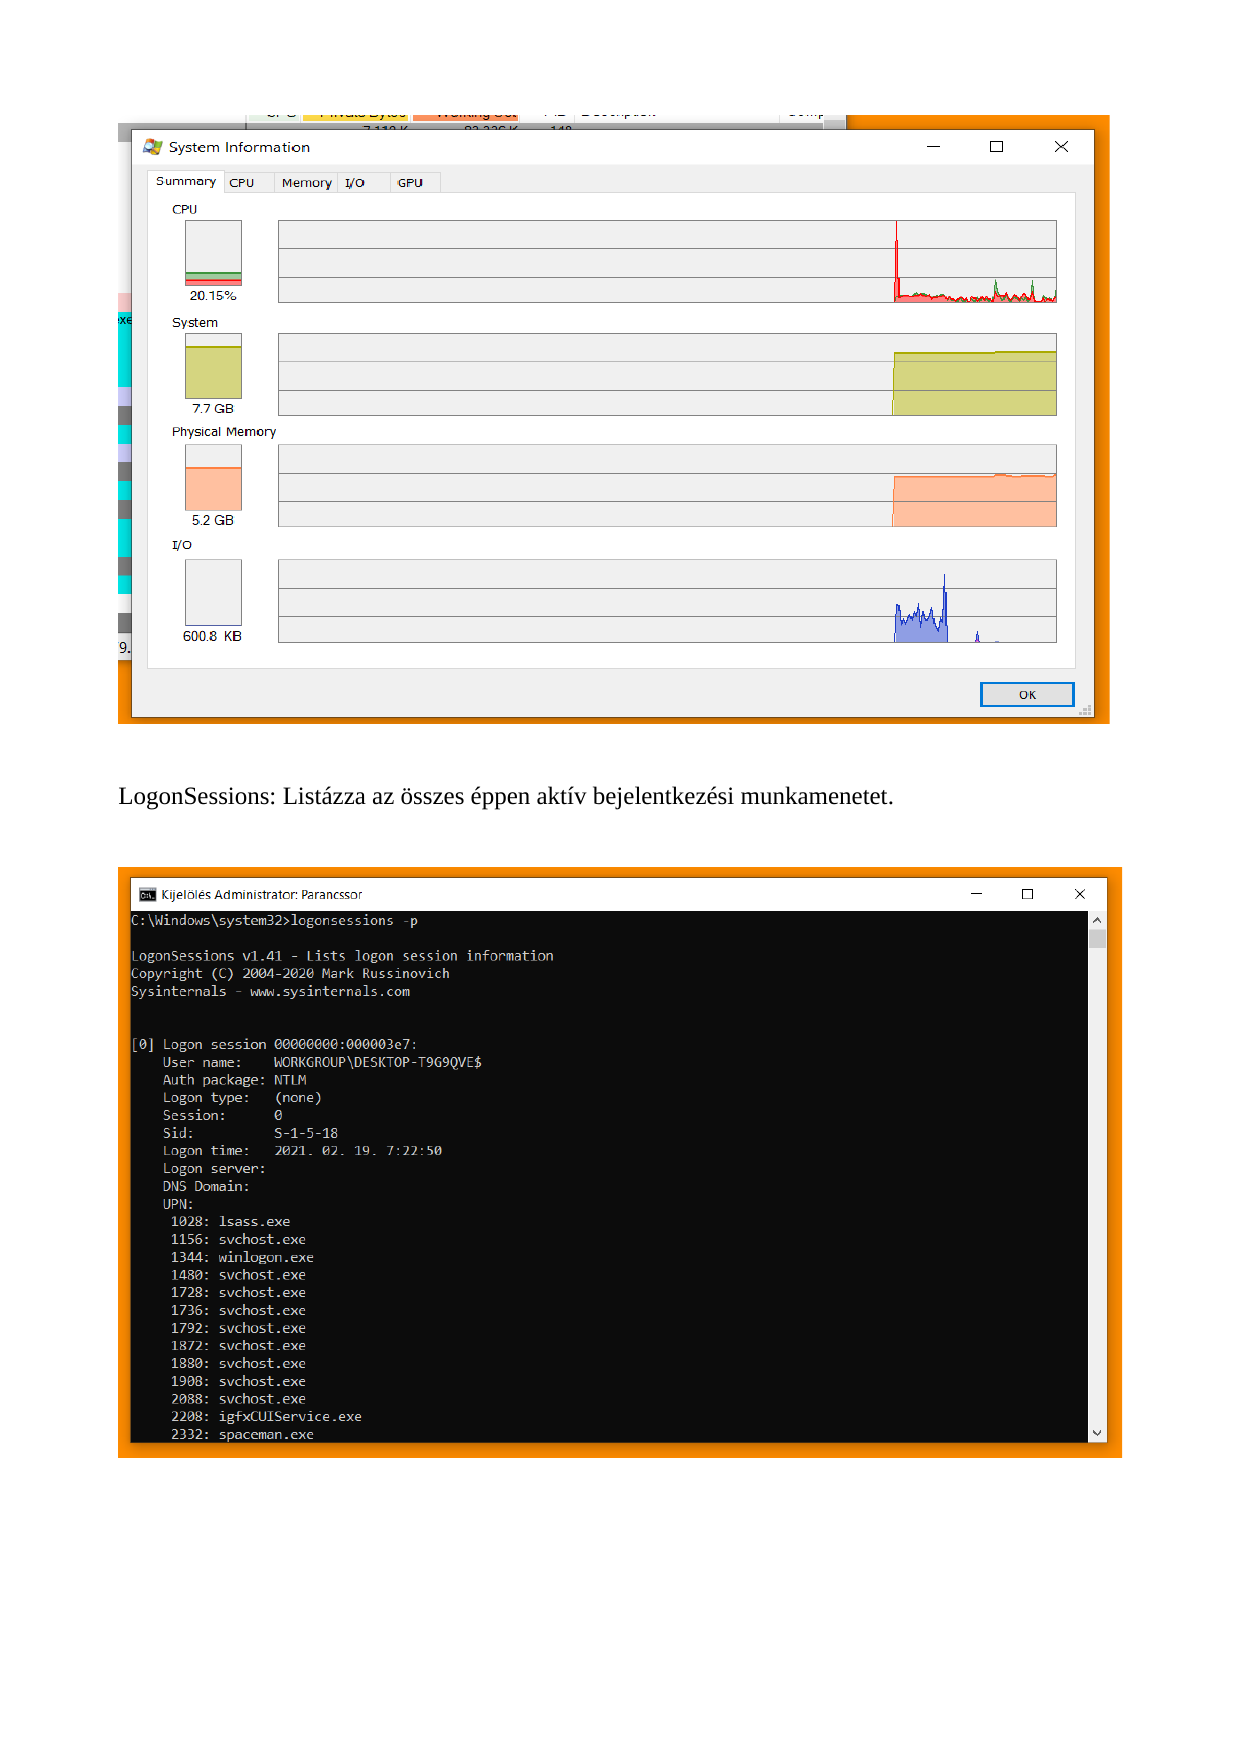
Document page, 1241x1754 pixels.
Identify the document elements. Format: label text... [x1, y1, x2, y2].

text LogonSessions: Listázza az összes éppen aktív bejelentkezési munkamenetet. [118, 781, 1122, 810]
picture [118, 867, 1123, 1458]
picture [118, 115, 1110, 724]
